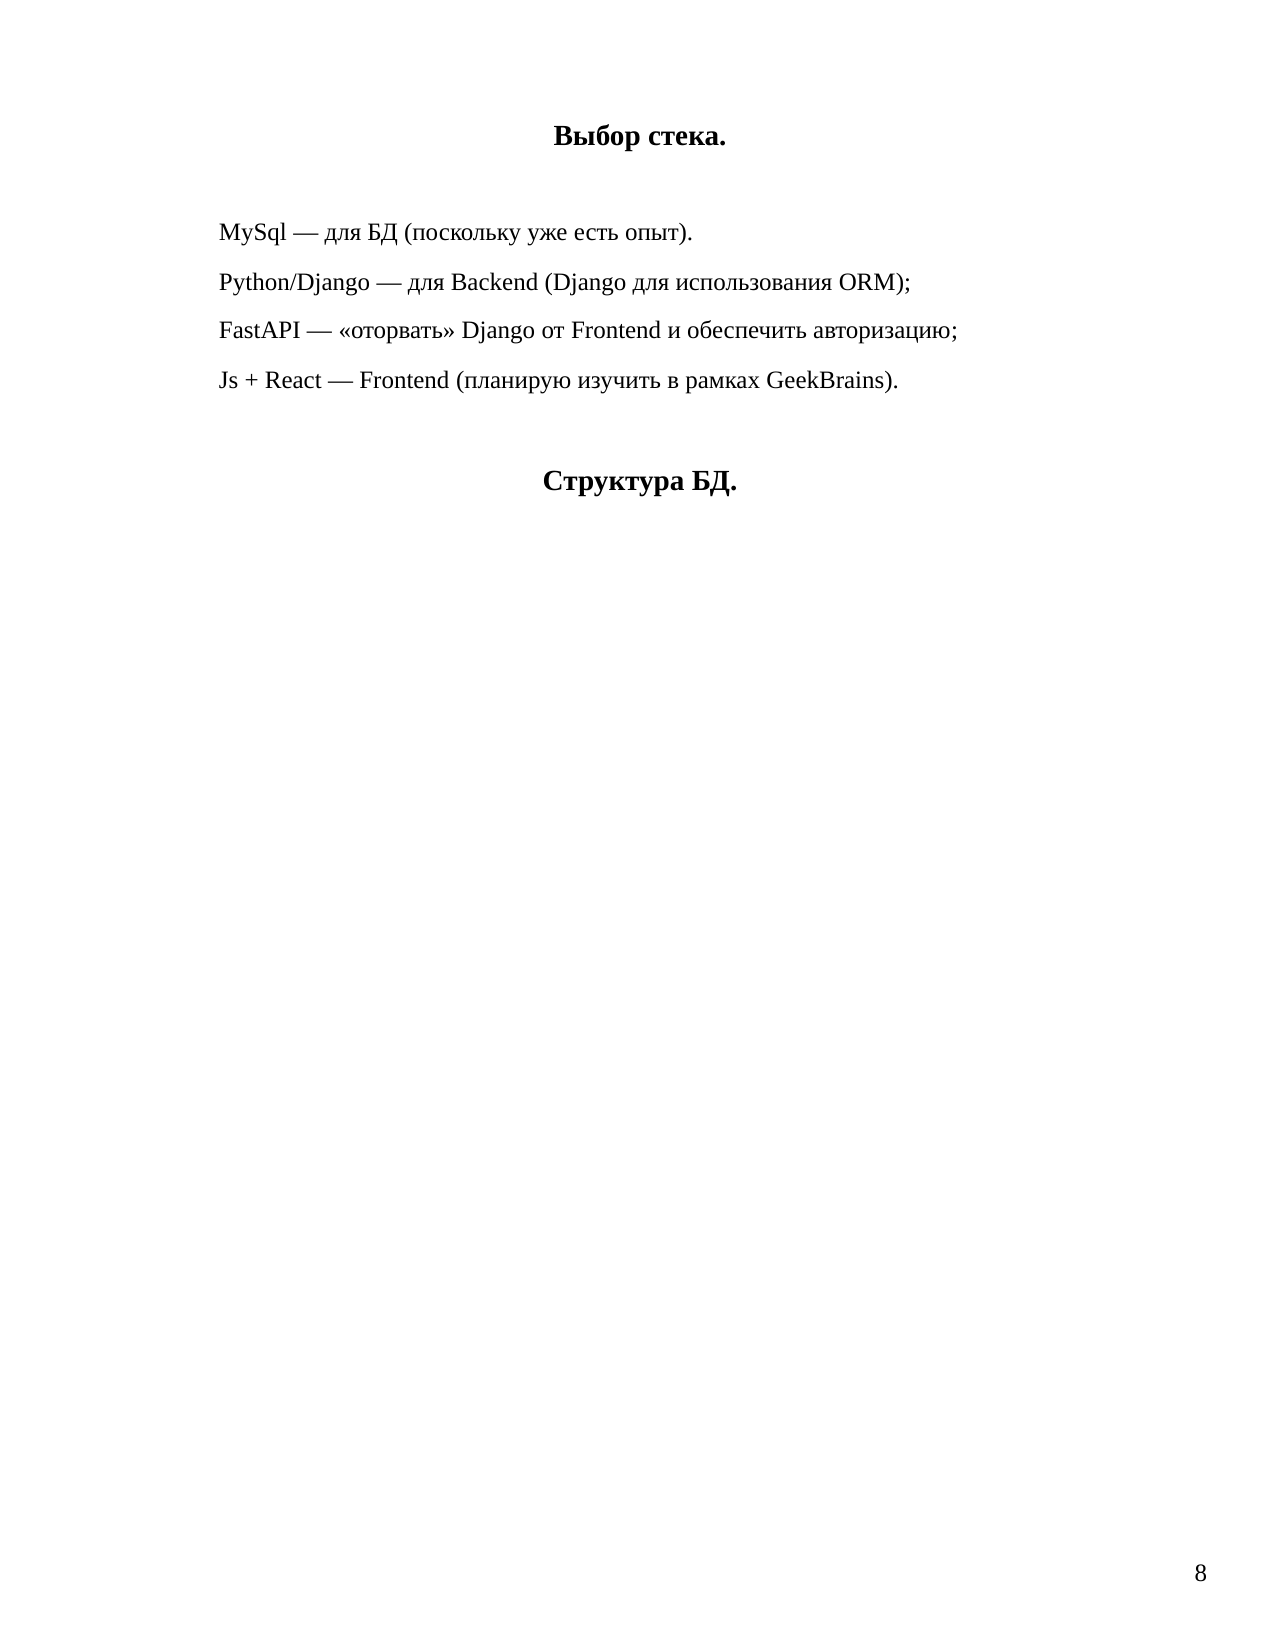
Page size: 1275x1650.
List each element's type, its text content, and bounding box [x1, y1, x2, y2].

text FastAPI — «оторвать» Django от Frontend и обеспечить авторизацию; [144, 316, 1136, 344]
subtitle Структура БД. [144, 463, 1136, 496]
text MySql — для БД (поскольку уже есть опыт). [144, 217, 1136, 246]
text Python/Django — для Backend (Django для использования ORM); [144, 267, 1136, 295]
text Js + React — Frontend (планирую изучить в рамках GeekBrains). [144, 365, 1136, 393]
subtitle Выбор стека. [144, 118, 1136, 152]
